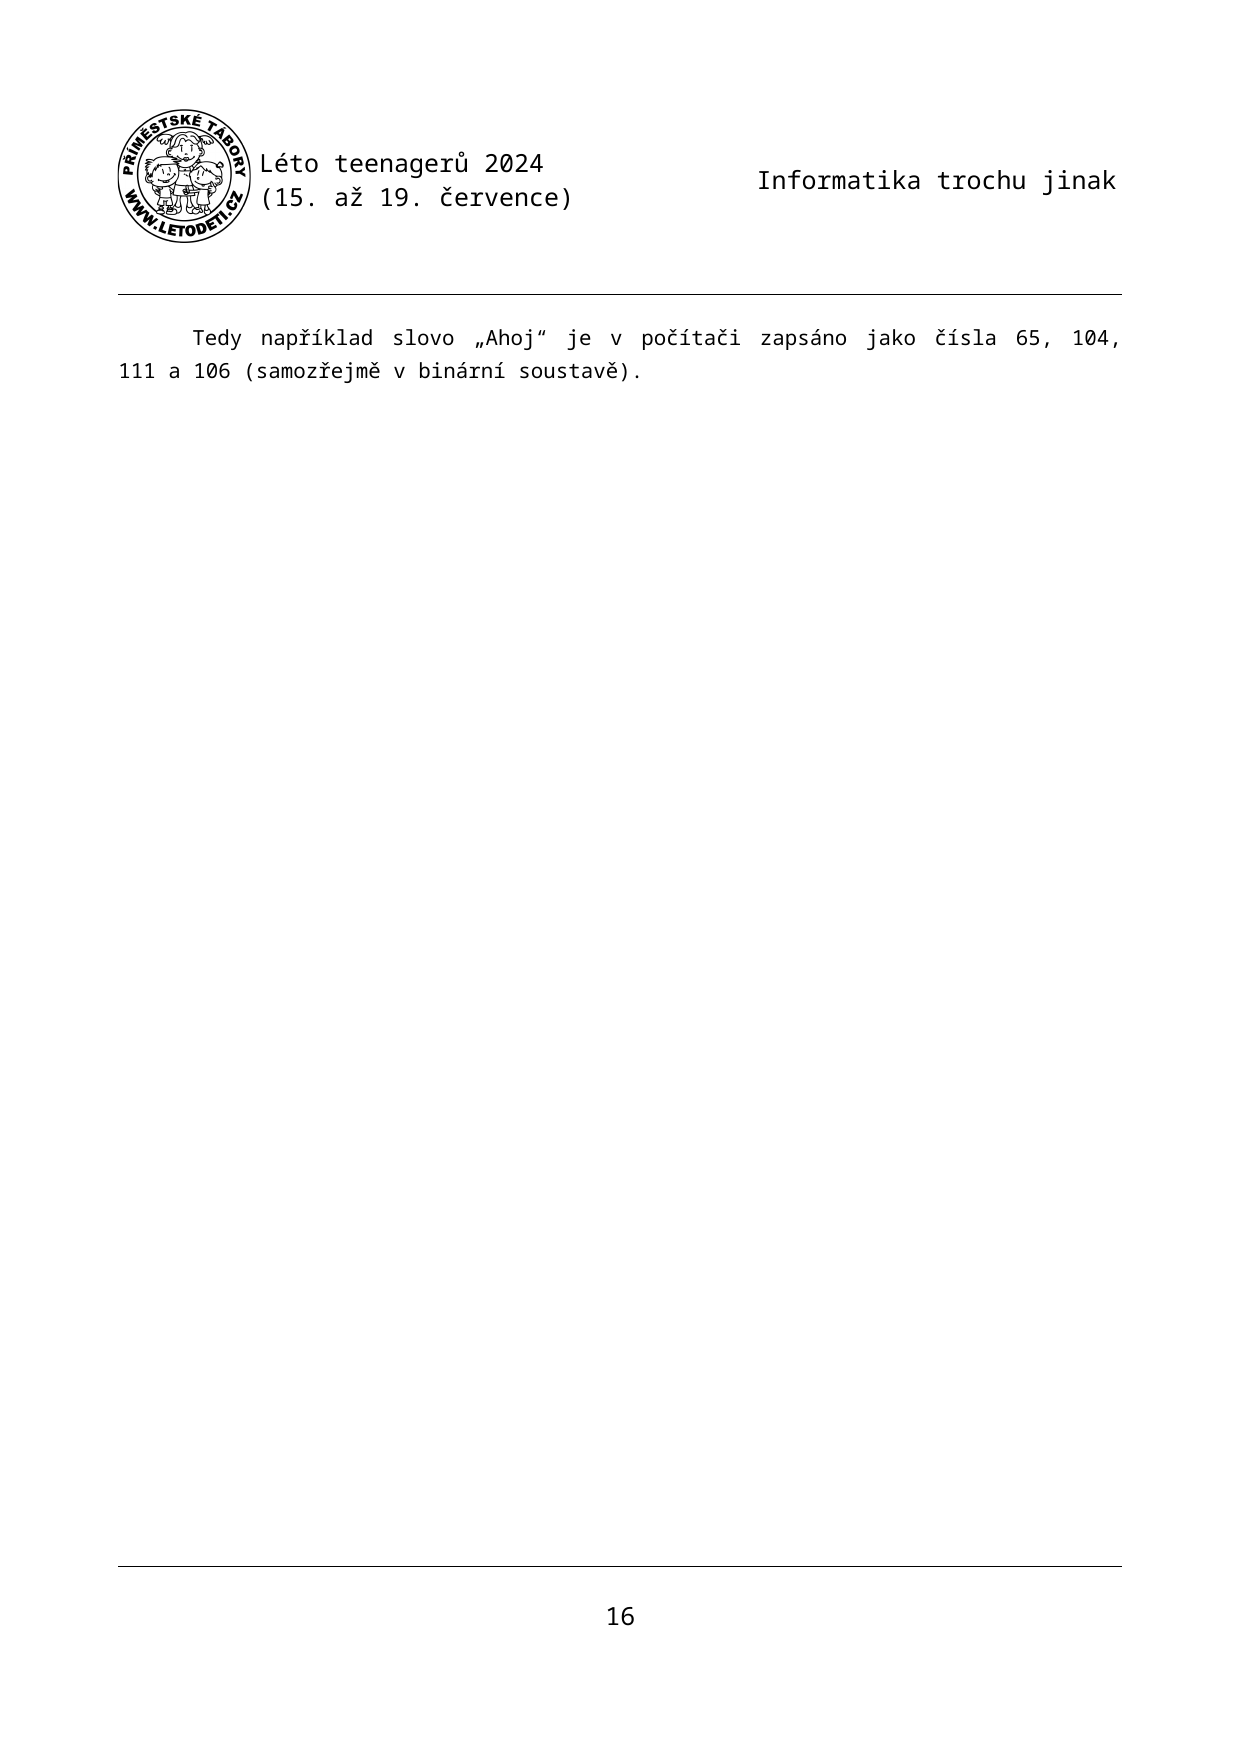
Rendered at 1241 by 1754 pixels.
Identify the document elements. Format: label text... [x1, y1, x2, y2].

text Tedy například slovo „Ahoj“ je v počítači zapsáno jako čísla 65, 104, 111 a 106 (samozřejmě v binární soustavě). [118, 323, 1122, 384]
picture [117, 107, 251, 243]
